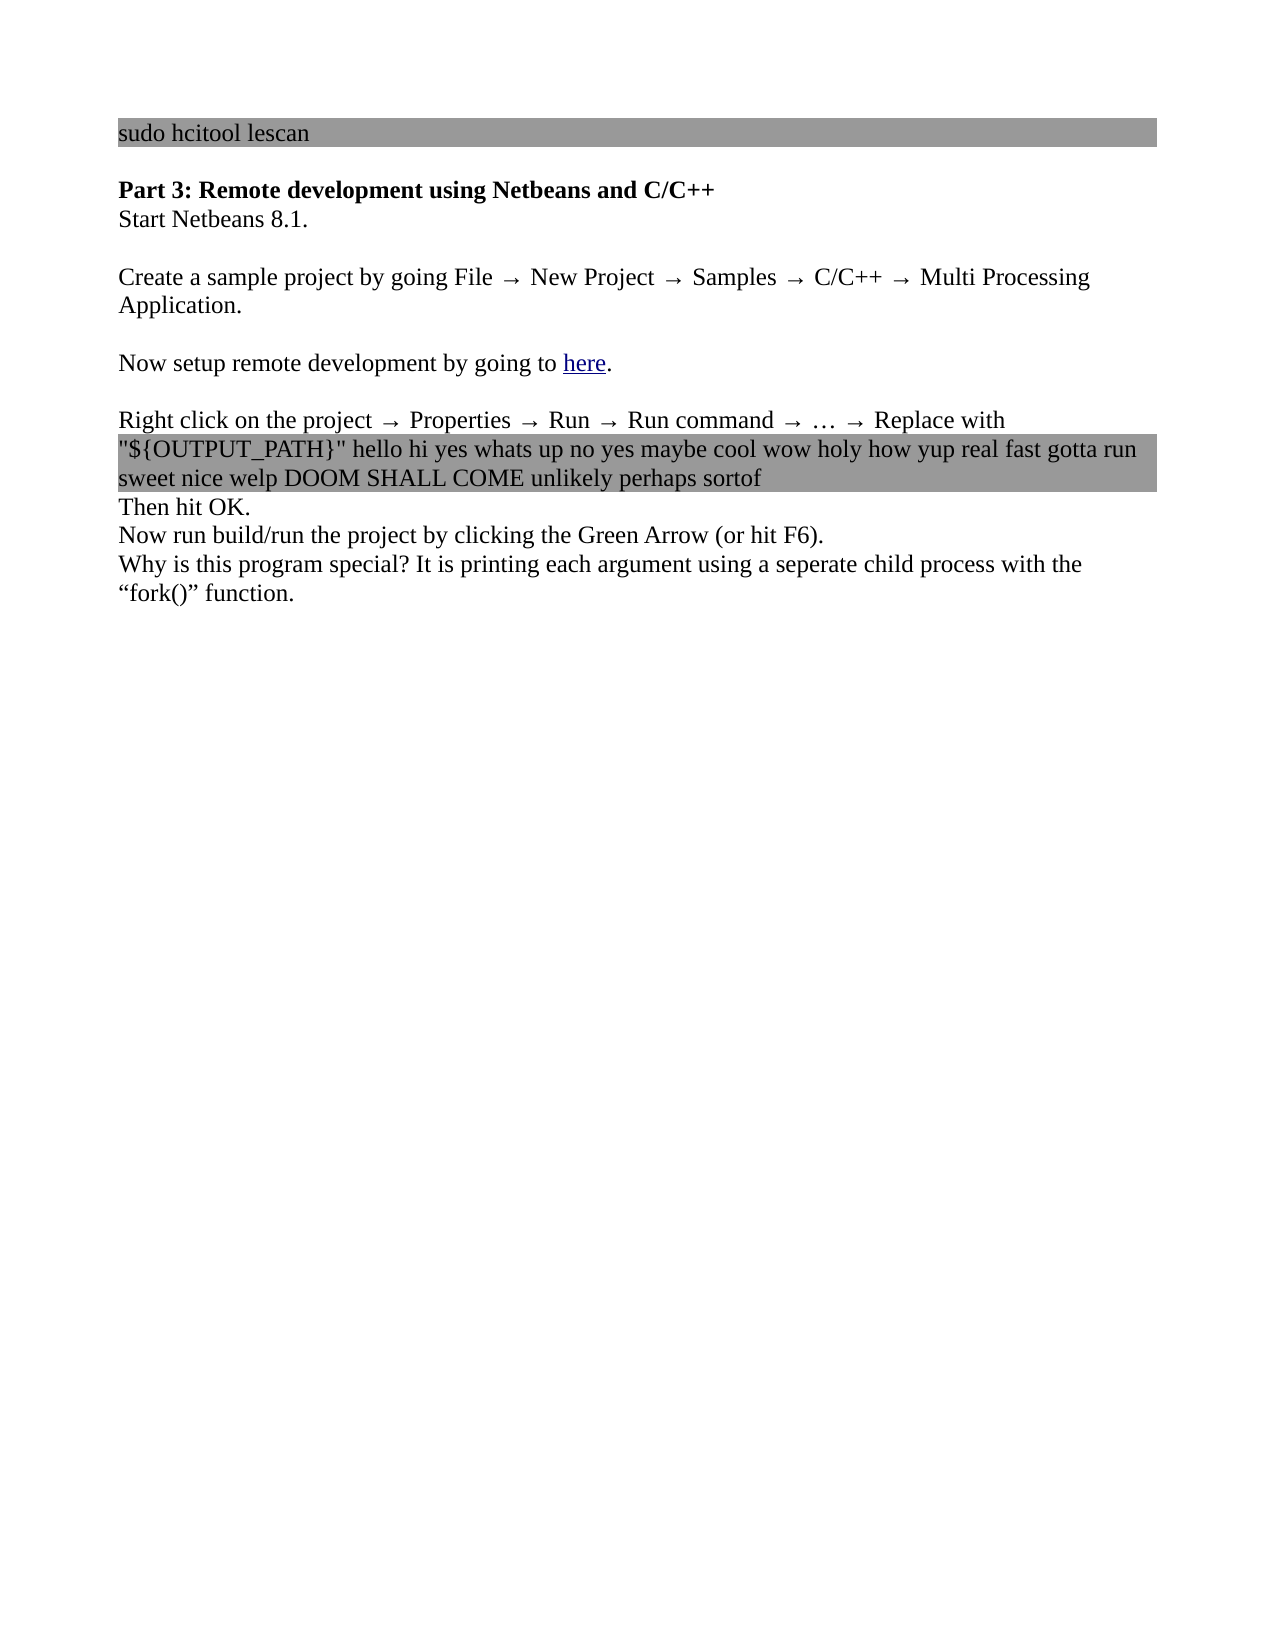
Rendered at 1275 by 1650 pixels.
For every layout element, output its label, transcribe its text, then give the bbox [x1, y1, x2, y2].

text "${OUTPUT_PATH}" hello hi yes whats up no yes maybe cool wow holy how yup real fast gotta run sweet nice welp DOOM SHALL COME unlikely perhaps sortof [118, 434, 1157, 492]
text Now run build/run the project by clicking the Green Arrow (or hit F6). [118, 521, 1157, 549]
text Part 3: Remote development using Netbeans and C/C++ [118, 176, 1157, 204]
text Start Netbeans 8.1. [118, 204, 1157, 233]
text Create a sample project by going File → New Project → Samples → C/C++ → Multi Processing Application. [118, 262, 1157, 319]
text Now setup remote development by going to here. [118, 348, 1157, 377]
text sudo hcitool lescan [118, 118, 1157, 147]
text Then hit OK. [118, 492, 1157, 521]
text Right click on the project → Properties → Run → Run command → … → Replace with [118, 406, 1157, 434]
text Why is this program special? It is printing each argument using a seperate child process with the “fork()” function. [118, 549, 1157, 607]
